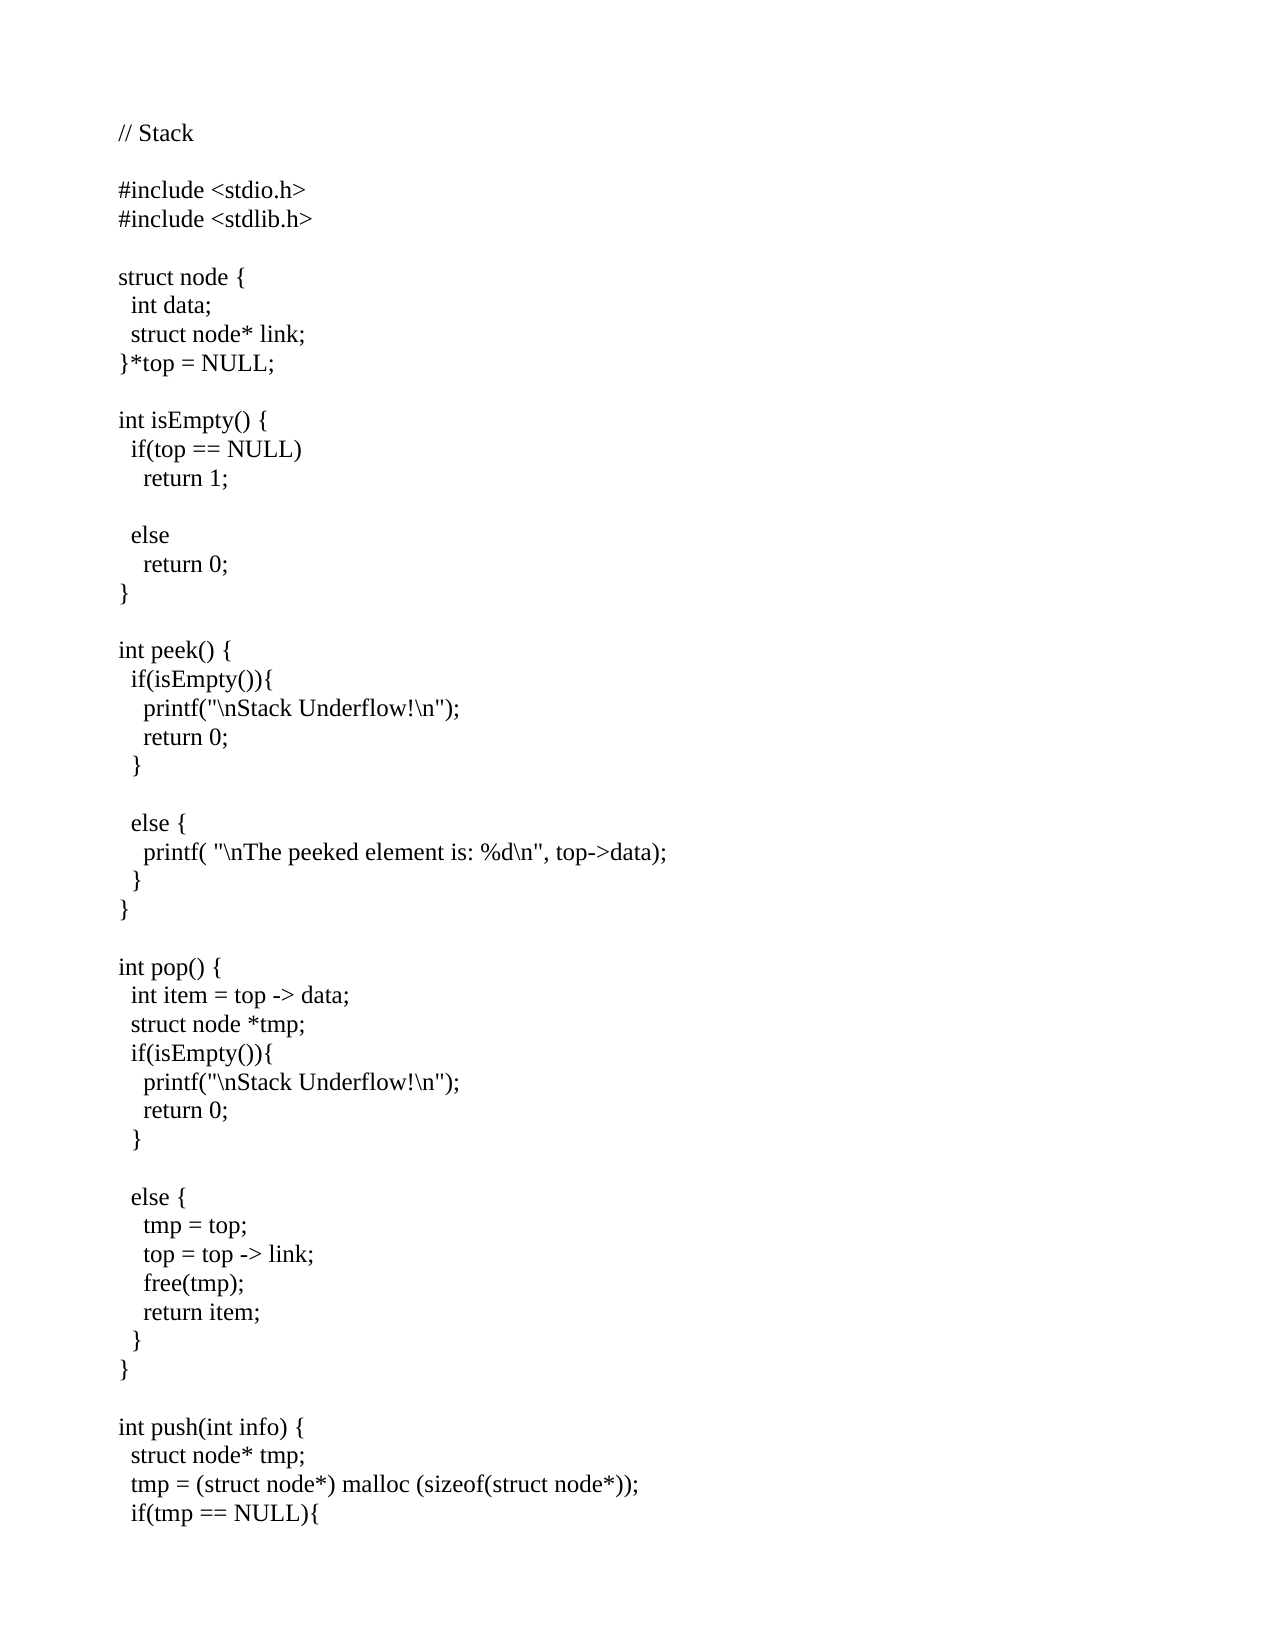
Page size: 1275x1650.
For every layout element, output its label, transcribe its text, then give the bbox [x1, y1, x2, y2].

text int isEmpty() { [118, 406, 1157, 434]
text printf( "\nThe peeked element is: %d\n", top->data); [118, 837, 1157, 866]
text } [118, 578, 1157, 607]
text else { [118, 808, 1157, 837]
text struct node { [118, 262, 1157, 291]
text } [118, 866, 1157, 894]
text tmp = top; [118, 1211, 1157, 1239]
text tmp = (struct node*) malloc (sizeof(struct node*)); [118, 1469, 1157, 1498]
text } [118, 1326, 1157, 1354]
text } [118, 1354, 1157, 1383]
text int item = top -> data; [118, 981, 1157, 1009]
text return 0; [118, 1096, 1157, 1124]
text return 1; [118, 463, 1157, 492]
text free(tmp); [118, 1268, 1157, 1297]
text }*top = NULL; [118, 348, 1157, 377]
text printf("\nStack Underflow!\n"); [118, 693, 1157, 722]
text if(isEmpty()){ [118, 1038, 1157, 1067]
text struct node* tmp; [118, 1441, 1157, 1469]
text return item; [118, 1297, 1157, 1326]
text #include <stdio.h> [118, 176, 1157, 204]
text struct node *tmp; [118, 1009, 1157, 1038]
text else { [118, 1182, 1157, 1211]
text if(top == NULL) [118, 434, 1157, 463]
text if(isEmpty()){ [118, 664, 1157, 693]
text int push(int info) { [118, 1412, 1157, 1441]
text printf("\nStack Underflow!\n"); [118, 1067, 1157, 1096]
text return 0; [118, 722, 1157, 751]
text } [118, 894, 1157, 923]
text int peek() { [118, 636, 1157, 664]
text #include <stdlib.h> [118, 204, 1157, 233]
text int pop() { [118, 952, 1157, 981]
text struct node* link; [118, 319, 1157, 348]
text } [118, 1124, 1157, 1153]
text int data; [118, 291, 1157, 319]
text top = top -> link; [118, 1239, 1157, 1268]
text // Stack [118, 118, 1157, 147]
text else [118, 521, 1157, 549]
text if(tmp == NULL){ [118, 1498, 1157, 1527]
text } [118, 751, 1157, 779]
text return 0; [118, 549, 1157, 578]
